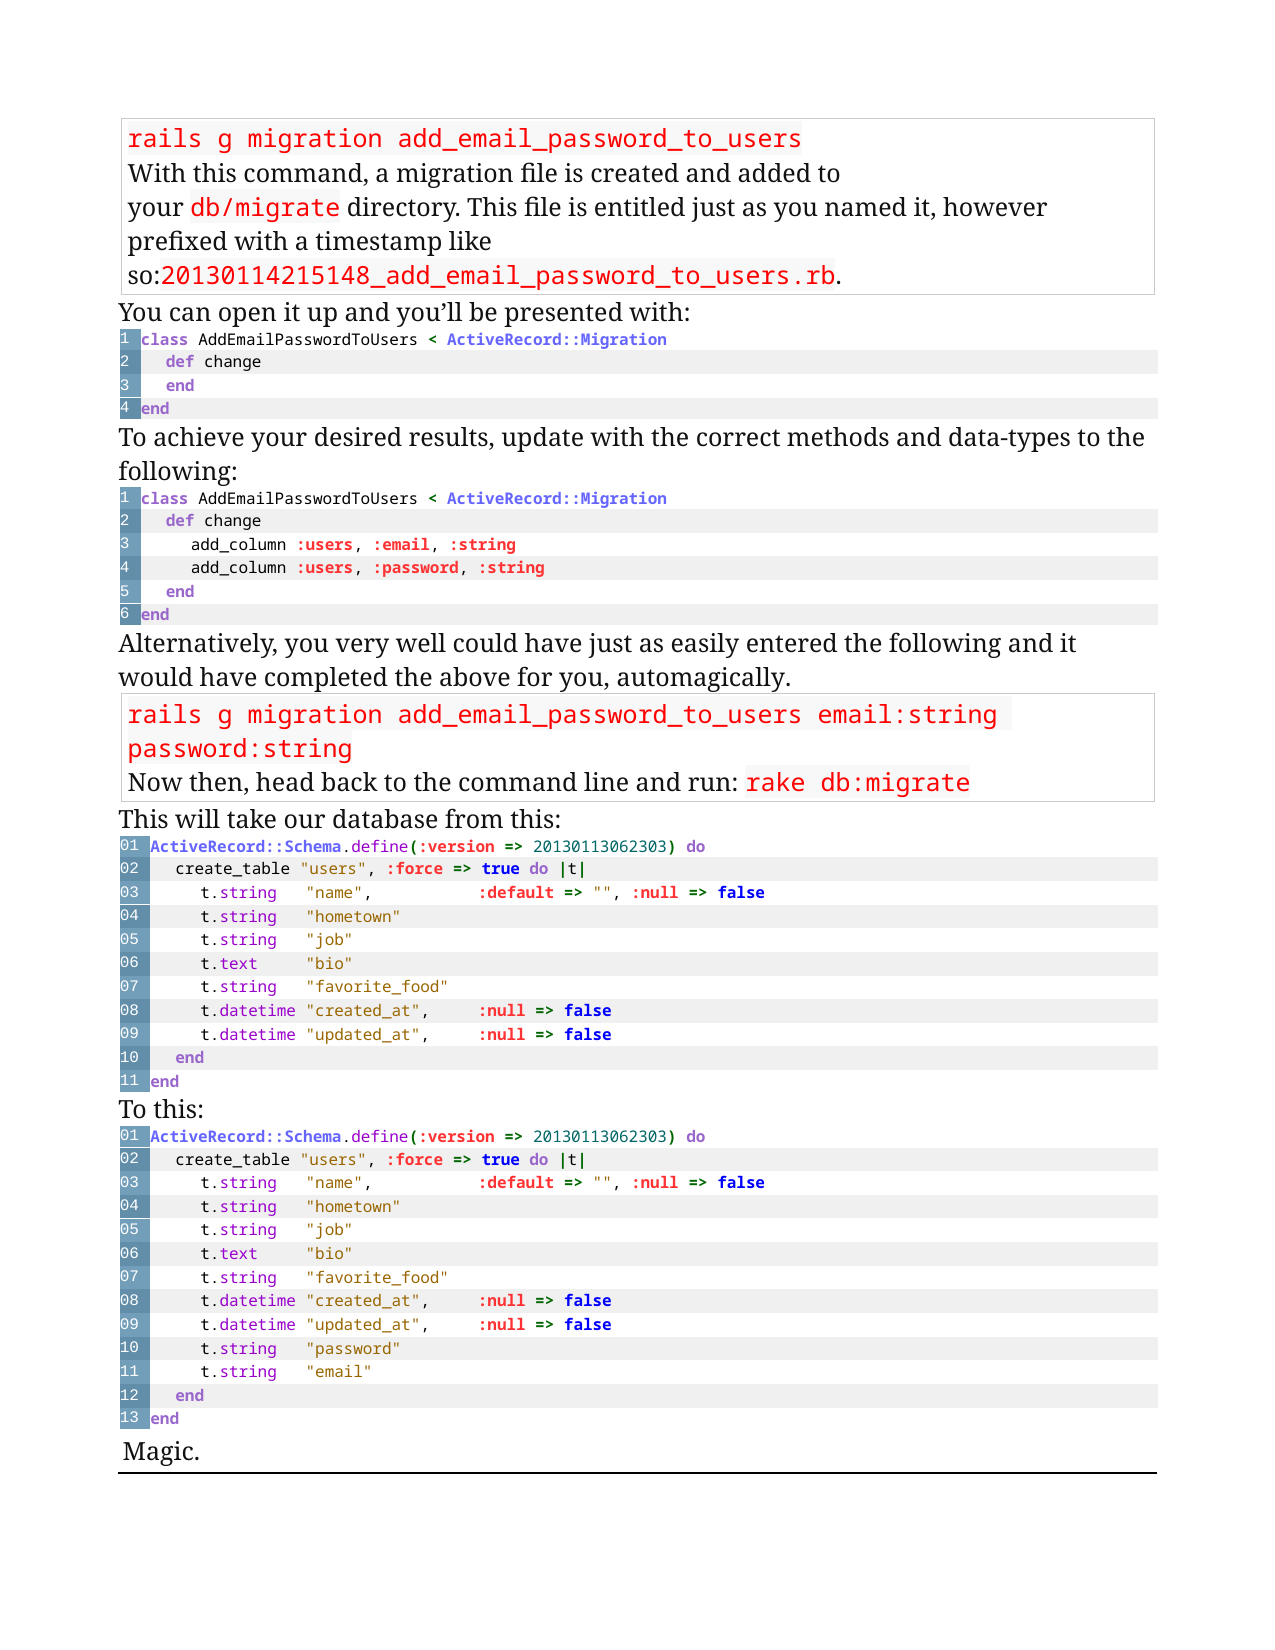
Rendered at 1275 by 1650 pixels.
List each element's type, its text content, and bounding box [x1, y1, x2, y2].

table_cell 03 [120, 881, 150, 904]
table_cell t.datetime "created_at", :null => false [150, 999, 1158, 1023]
table_cell 02 [120, 1148, 150, 1171]
text rails g migration add_email_password_to_users [122, 119, 1154, 152]
table_cell 07 [120, 976, 150, 999]
table_cell 10 [120, 1046, 150, 1070]
table_header class AddEmailPasswordToUsers < ActiveRecord::Migration [141, 329, 1158, 350]
table_cell t.string "job" [150, 1219, 1158, 1242]
table_header 1 [120, 329, 141, 350]
table_cell end [150, 1070, 1158, 1092]
table_header 01 [120, 1126, 150, 1147]
table_cell create_table "users", :force => true do |t| [150, 1148, 1158, 1171]
table_cell create_table "users", :force => true do |t| [150, 857, 1158, 881]
table_cell t.datetime "updated_at", :null => false [150, 1023, 1158, 1046]
text To this: [118, 1092, 1157, 1126]
table_cell 02 [120, 857, 150, 881]
table_cell t.string "hometown" [150, 905, 1158, 928]
text With this command, a migration file is created and added to your db/migrate directory. This file is entitled just as you named it, however prefixed with a timestamp like so:20130114215148_add_email_password_to_users.rb. [122, 152, 1154, 294]
table_cell 3 [120, 533, 141, 556]
table_header 1 [120, 487, 141, 509]
table_cell t.string "job" [150, 928, 1158, 952]
table_cell 05 [120, 928, 150, 952]
table_cell def change [141, 350, 1158, 374]
table_cell t.string "email" [150, 1360, 1158, 1384]
table_cell end [150, 1408, 1158, 1429]
table_cell 04 [120, 1195, 150, 1218]
table_cell t.datetime "created_at", :null => false [150, 1289, 1158, 1313]
text This will take our database from this: [118, 802, 1157, 836]
table_cell end [141, 580, 1158, 603]
table_cell 08 [120, 999, 150, 1023]
table_cell t.string "hometown" [150, 1195, 1158, 1218]
table_cell 09 [120, 1023, 150, 1046]
table_cell 4 [120, 556, 141, 580]
table_cell t.text "bio" [150, 952, 1158, 976]
text Alternatively, you very well could have just as easily entered the following and it would have completed the above for you, automagically. [118, 625, 1157, 693]
table_cell t.string "name", :default => "", :null => false [150, 1171, 1158, 1195]
table_cell 06 [120, 1242, 150, 1266]
table_header ActiveRecord::Schema.define(:version => 20130113062303) do [150, 836, 1158, 857]
table_cell 2 [120, 509, 141, 533]
table_cell 13 [120, 1408, 150, 1429]
table_cell 06 [120, 952, 150, 976]
table_cell 05 [120, 1219, 150, 1242]
table_cell 3 [120, 374, 141, 397]
table_cell 11 [120, 1070, 150, 1092]
table_cell t.string "password" [150, 1337, 1158, 1360]
table_cell t.text "bio" [150, 1242, 1158, 1266]
table_cell t.string "favorite_food" [150, 976, 1158, 999]
table_cell t.string "name", :default => "", :null => false [150, 881, 1158, 904]
table_cell 11 [120, 1360, 150, 1384]
table_cell end [141, 604, 1158, 625]
table_cell 08 [120, 1289, 150, 1313]
table_cell add_column :users, :password, :string [141, 556, 1158, 580]
table_header ActiveRecord::Schema.define(:version => 20130113062303) do [150, 1126, 1158, 1147]
text To achieve your desired results, update with the correct methods and data-types to the following: [118, 419, 1157, 487]
table_cell 2 [120, 350, 141, 374]
table_cell 07 [120, 1266, 150, 1289]
table_header class AddEmailPasswordToUsers < ActiveRecord::Migration [141, 487, 1158, 509]
table_cell t.string "favorite_food" [150, 1266, 1158, 1289]
table_cell 6 [120, 604, 141, 625]
text You can open it up and you’ll be presented with: [118, 294, 1157, 328]
text rails g migration add_email_password_to_users email:string password:string [122, 694, 1154, 761]
table_cell 04 [120, 905, 150, 928]
table_cell 5 [120, 580, 141, 603]
table_cell t.datetime "updated_at", :null => false [150, 1313, 1158, 1337]
table_cell end [141, 398, 1158, 419]
table_cell 12 [120, 1384, 150, 1408]
table_cell end [150, 1046, 1158, 1070]
table_cell end [141, 374, 1158, 397]
table_cell 4 [120, 398, 141, 419]
table_cell add_column :users, :email, :string [141, 533, 1158, 556]
text Now then, head back to the command line and run: rake db:migrate [122, 761, 1154, 801]
text Magic. [118, 1429, 1157, 1472]
table_cell 03 [120, 1171, 150, 1195]
table_cell end [150, 1384, 1158, 1408]
table_cell def change [141, 509, 1158, 533]
table_cell 09 [120, 1313, 150, 1337]
table_cell 10 [120, 1337, 150, 1360]
table_header 01 [120, 836, 150, 857]
